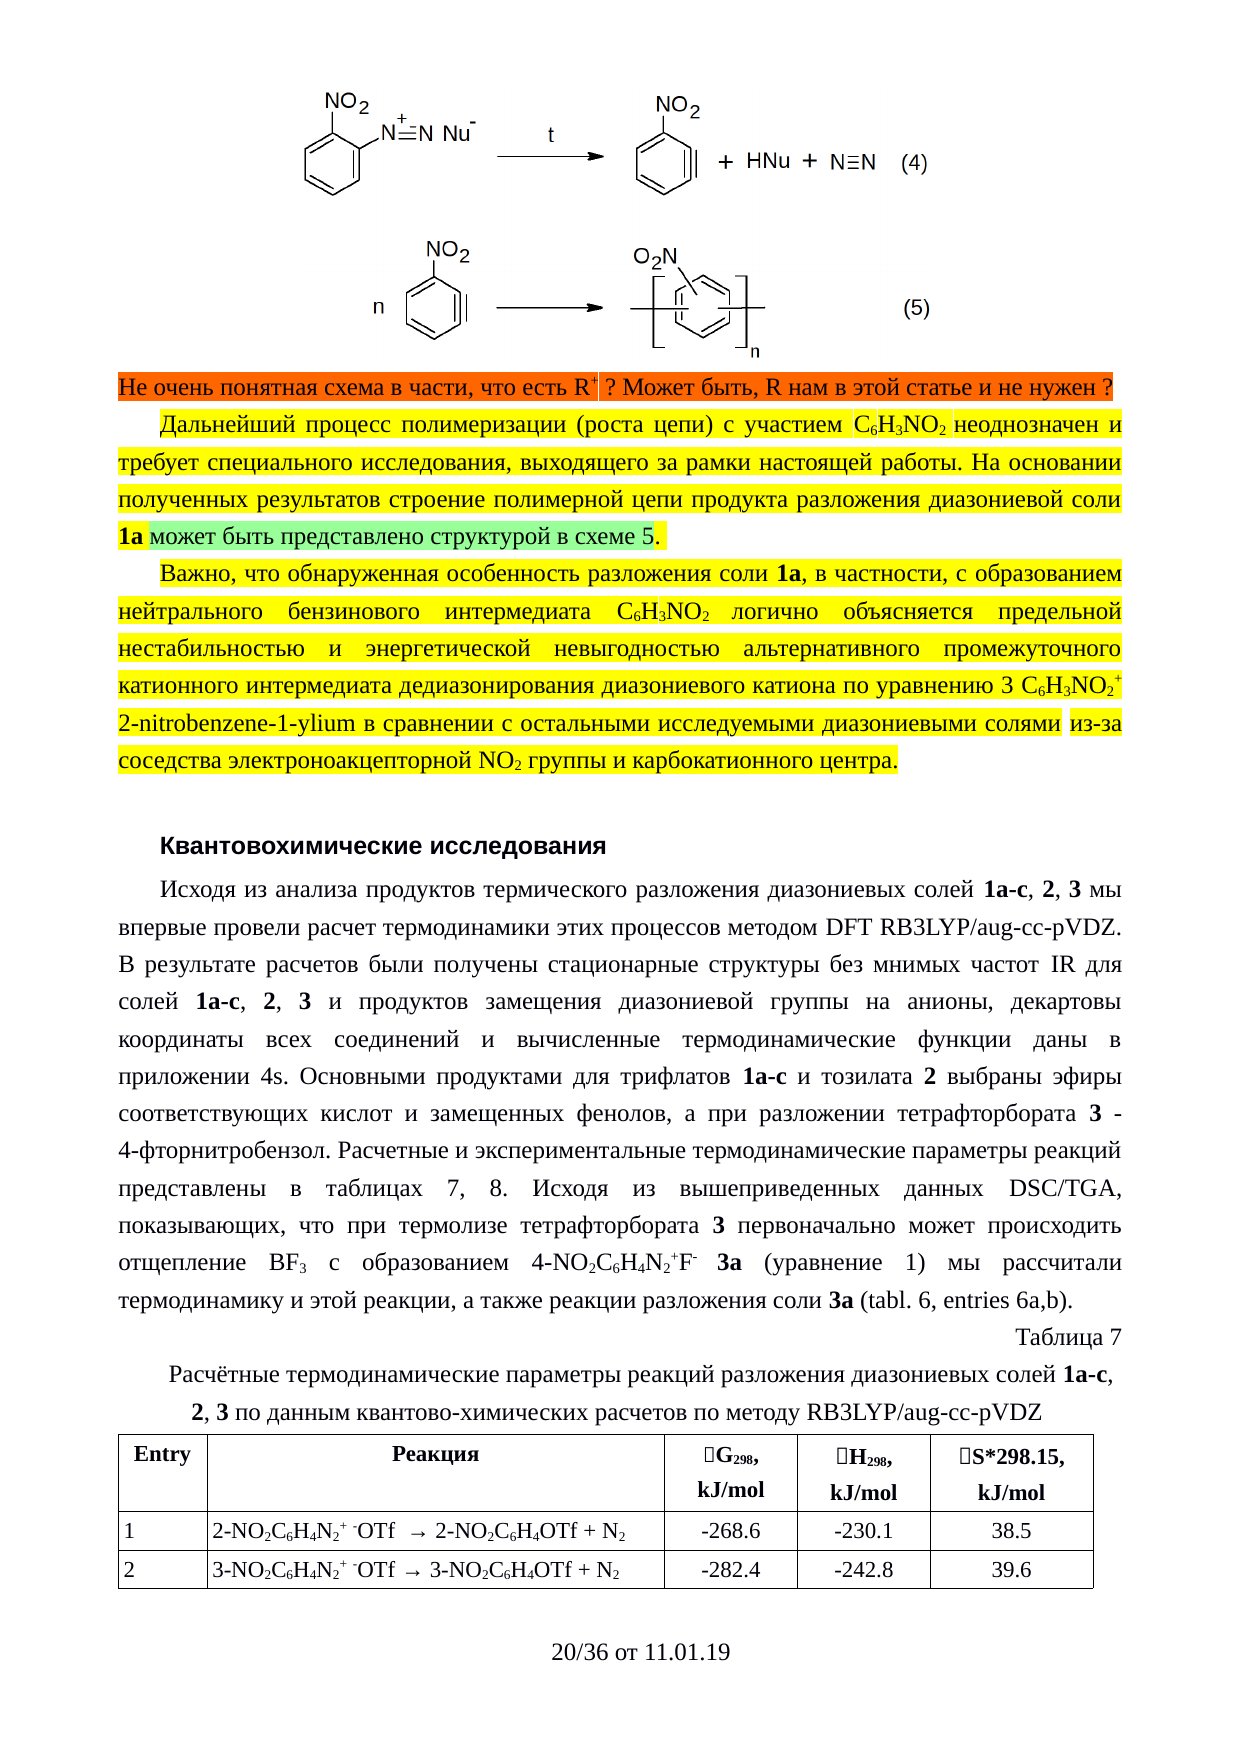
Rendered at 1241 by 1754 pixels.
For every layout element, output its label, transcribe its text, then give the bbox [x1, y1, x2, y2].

table_cell 2-NO2C6H4N2+ -OTf → 2-NO2C6H4OTf + N2 [208, 1512, 664, 1549]
table_cell -242.8 [798, 1551, 930, 1588]
text Не очень понятная схема в части, что есть R+ ? Может быть, R нам в этой статье и не нужен ? [118, 372, 1122, 401]
table_cell 1 [119, 1512, 207, 1549]
table_header S*298.15, kJ/mol [931, 1435, 1093, 1511]
table_cell 39.6 [931, 1551, 1093, 1588]
text Дальнейший процесс полимеризации (роста цепи) с участием C6H3NO2 неоднозначен и требует специального исследования, выходящего за рамки настоящей работы. На основании полученных результатов строение полимерной цепи продукта разложения диазониевой соли 1a может быть представлено структурой в схеме 5. [118, 409, 1122, 550]
text Таблица 7 [118, 1322, 1122, 1351]
table_cell -268.6 [665, 1512, 797, 1549]
text Важно, что обнаруженная особенность разложения соли 1a, в частности, с образованием нейтрального бензинового интермедиата C6H3NO2 логично объясняется предельной нестабильностью и энергетической невыгодностью альтернативного промежуточного катионного интермедиата дедиазонирования диазониевого катиона по уравнению 3 C6H3NO2+ 2-nitrobenzene-1-ylium в сравнении с остальными исследуемыми диазониевыми солями из-за соседства электроноакцепторной NO2 группы и карбокатионного центра. [118, 558, 1122, 774]
table_cell 3-NO2C6H4N2+ -OTf → 3-NO2C6H4OTf + N2 [208, 1551, 664, 1588]
table_cell 38.5 [931, 1512, 1093, 1549]
picture [301, 88, 933, 364]
table_cell 2 [119, 1551, 207, 1588]
table_header G298, kJ/mol [665, 1435, 797, 1511]
table_header Реакция [208, 1435, 664, 1511]
table_header Entry [119, 1435, 207, 1511]
table_cell -230.1 [798, 1512, 930, 1549]
subtitle Квантовохимические исследования [118, 831, 1122, 860]
text Исходя из анализа продуктов термического разложения диазониевых солей 1a-c, 2, 3 мы впервые провели расчет термодинамики этих процессов методом DFT RB3LYP/aug-cc-pVDZ. В результате расчетов были получены стационарные структуры без мнимых частот IR для солей 1a-c, 2, 3 и продуктов замещения диазониевой группы на анионы, декартовы координаты всех соединений и вычисленные термодинамические функции даны в приложении 4s. Основными продуктами для трифлатов 1a-c и тозилата 2 выбраны эфиры соответствующих кислот и замещенных фенолов, а при разложении тетрафторбората 3 - 4‑фторнитробензол. Расчетные и экспериментальные термодинамические параметры реакций представлены в таблицах 7, 8. Исходя из вышеприведенных данных DSC/TGA, показывающих, что при термолизе тетрафторбората 3 первоначально может происходить отщепление BF3 c образованием 4-NO2C6H4N2+F- 3a (уравнение 1) мы рассчитали термодинамику и этой реакции, а также реакции разложения соли 3a (tabl. 6, entries 6a,b). [118, 874, 1122, 1313]
table_cell -282.4 [665, 1551, 797, 1588]
table_header H298, kJ/mol [798, 1435, 930, 1511]
text Расчётные термодинамические параметры реакций разложения диазониевых солей 1a‑c, 2, 3 по данным квантово-химических расчетов по методу RB3LYP/aug-cc-pVDZ [118, 1359, 1122, 1425]
